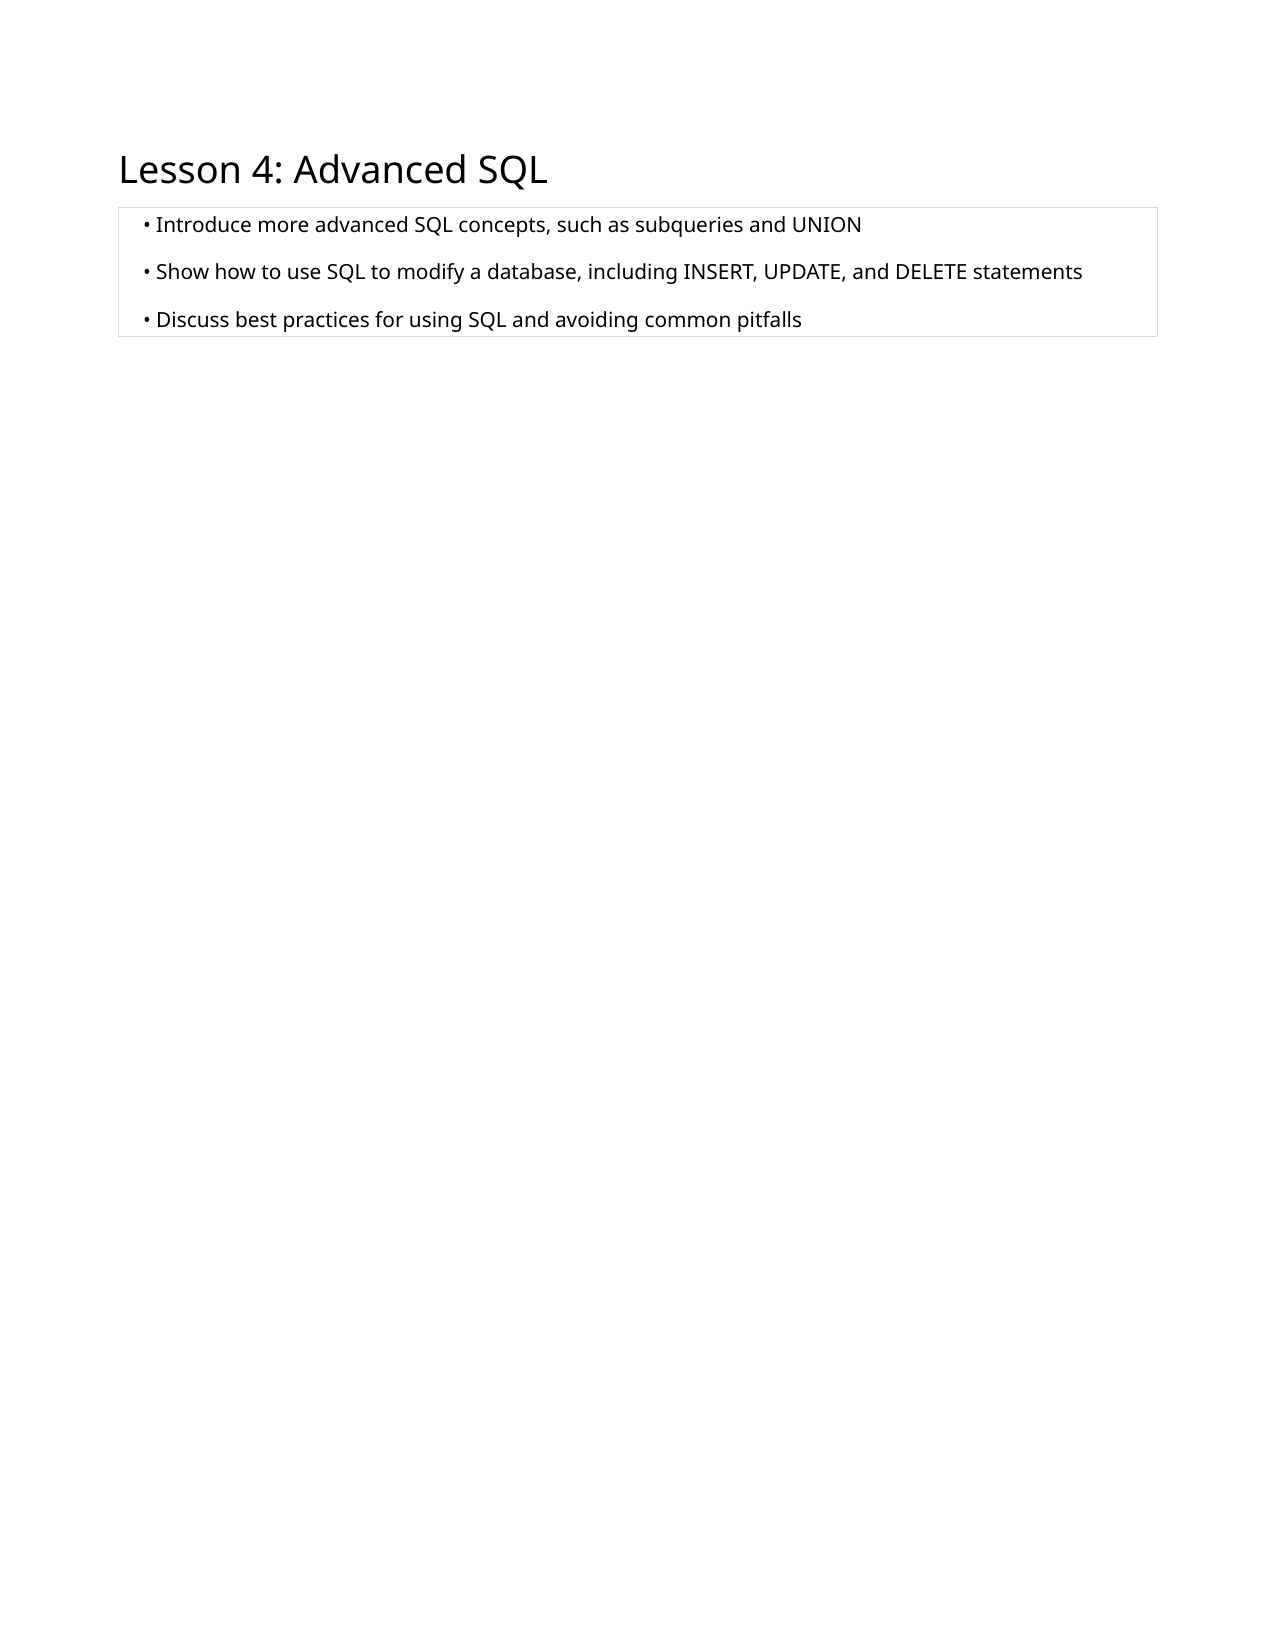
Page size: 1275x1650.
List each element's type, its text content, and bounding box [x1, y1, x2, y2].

text • Show how to use SQL to modify a database, including INSERT, UPDATE, and DELETE statements [119, 254, 1157, 286]
text • Discuss best practices for using SQL and avoiding common pitfalls [119, 302, 1157, 336]
text • Introduce more advanced SQL concepts, such as subqueries and UNION [119, 208, 1157, 239]
subtitle Lesson 4: Advanced SQL [118, 143, 1157, 195]
